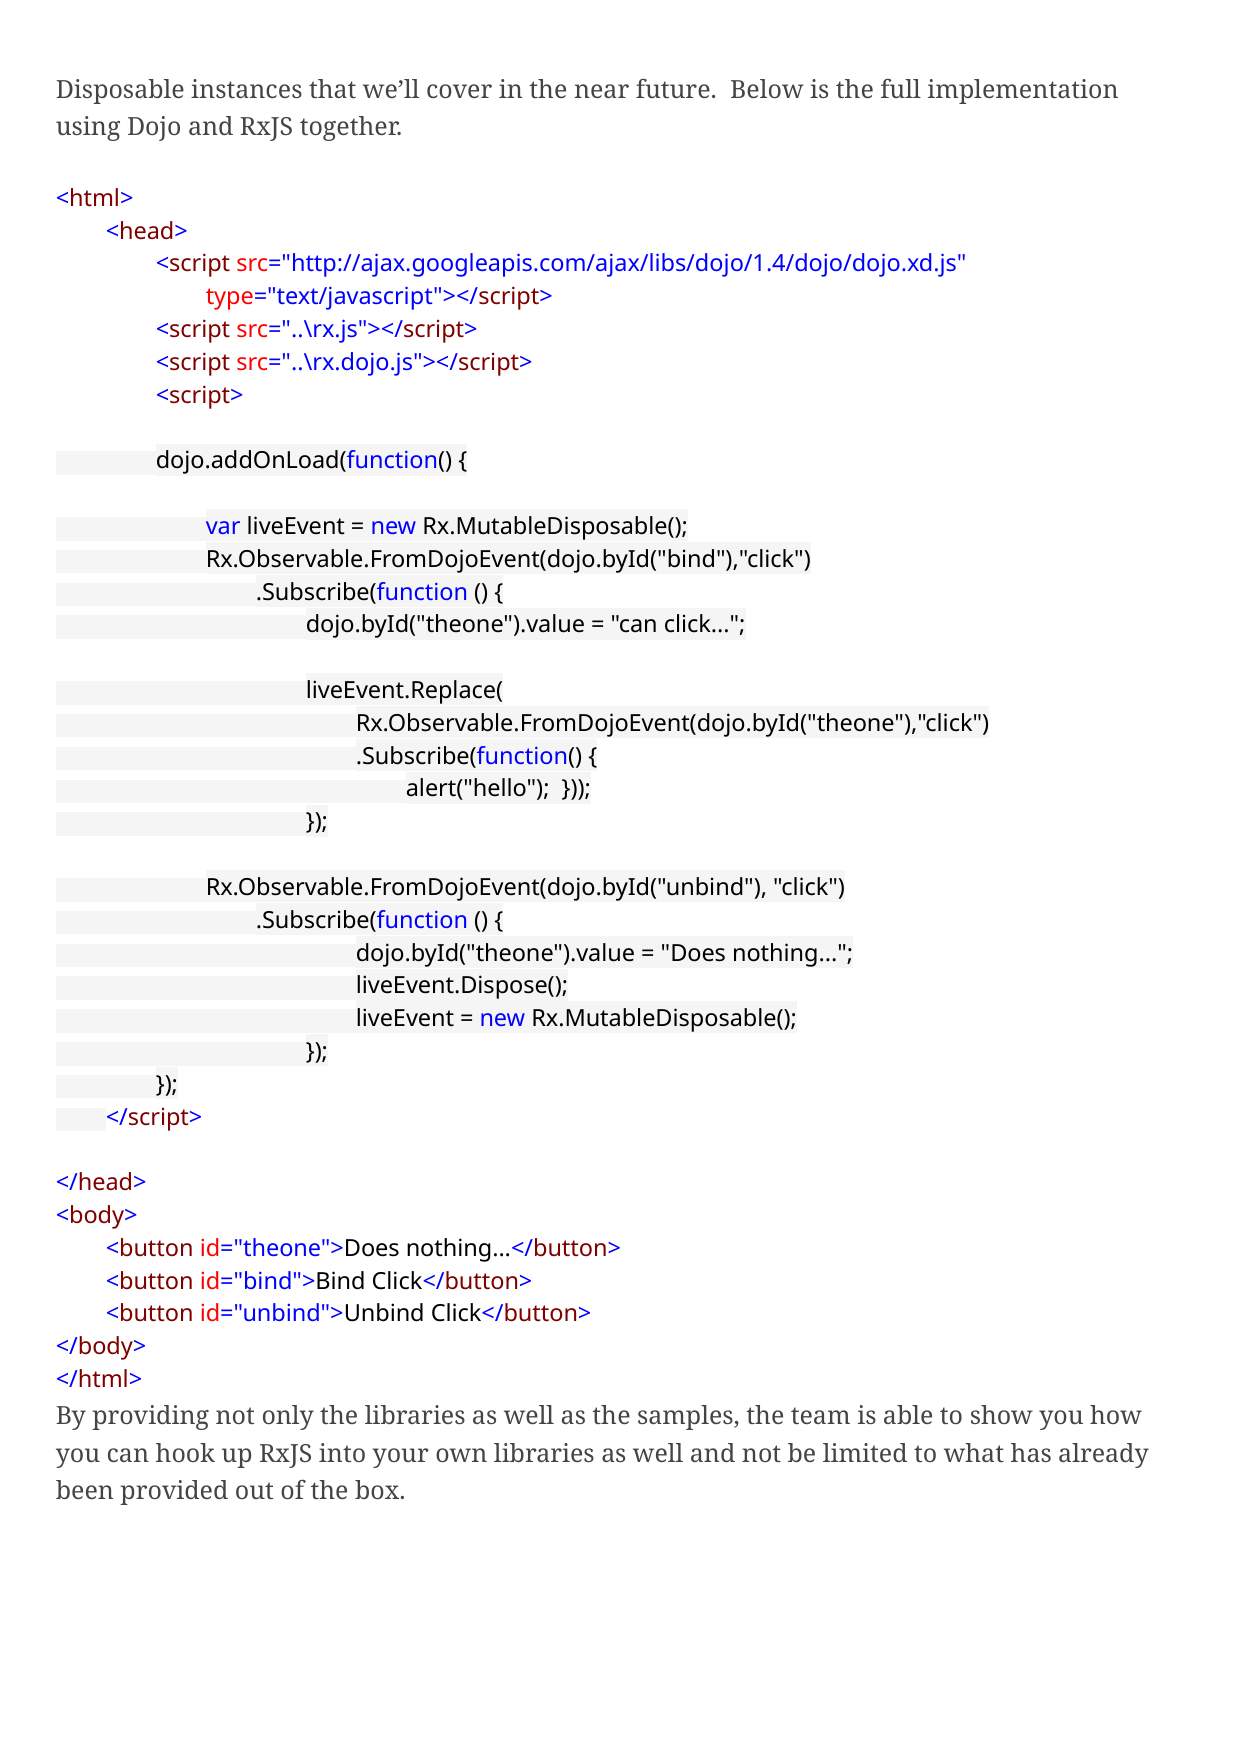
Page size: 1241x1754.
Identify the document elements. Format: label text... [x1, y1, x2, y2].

text var liveEvent = new Rx.MutableDisposable(); [56, 508, 1178, 541]
text By providing not only the libraries as well as the samples, the team is able to show you how you can hook up RxJS into your own libraries as well and not be limited to what has already been provided out of the box. [56, 1394, 1178, 1507]
text <button id="bind">Bind Click</button> [56, 1263, 1178, 1296]
text liveEvent = new Rx.MutableDisposable(); [56, 1001, 1178, 1033]
text }); [56, 804, 1178, 837]
text <script src="http://ajax.googleapis.com/ajax/libs/dojo/1.4/dojo/dojo.xd.js" [56, 246, 1178, 279]
text Rx.Observable.FromDojoEvent(dojo.byId("bind"),"click") [56, 541, 1178, 574]
text </script> [56, 1099, 1178, 1132]
text <head> [56, 213, 1178, 246]
text liveEvent.Dispose(); [56, 968, 1178, 1001]
text type="text/javascript"></script> [56, 279, 1178, 312]
text </body> [56, 1329, 1178, 1362]
text }); [56, 1033, 1178, 1066]
text </head> [56, 1165, 1178, 1197]
text .Subscribe(function () { [56, 574, 1178, 607]
text dojo.byId("theone").value = "Does nothing..."; [56, 935, 1178, 968]
text <html> [56, 180, 1178, 213]
text <script> [56, 377, 1178, 410]
text dojo.addOnLoad(function() { [56, 443, 1178, 476]
text .Subscribe(function() { [56, 738, 1178, 771]
text dojo.byId("theone").value = "can click..."; [56, 607, 1178, 640]
text </html> [56, 1362, 1178, 1394]
text <body> [56, 1197, 1178, 1230]
text <script src="..\rx.js"></script> [56, 312, 1178, 344]
text <button id="theone">Does nothing...</button> [56, 1230, 1178, 1263]
text }); [56, 1066, 1178, 1099]
text Rx.Observable.FromDojoEvent(dojo.byId("unbind"), "click") [56, 869, 1178, 902]
text <script src="..\rx.dojo.js"></script> [56, 344, 1178, 377]
text .Subscribe(function () { [56, 902, 1178, 935]
text Rx.Observable.FromDojoEvent(dojo.byId("theone"),"click") [56, 705, 1178, 738]
text liveEvent.Replace( [56, 672, 1178, 705]
text Disposable instances that we’ll cover in the near future. Below is the full implementation using Dojo and RxJS together. [56, 68, 1178, 143]
text alert("hello"); })); [56, 771, 1178, 804]
text <button id="unbind">Unbind Click</button> [56, 1296, 1178, 1329]
